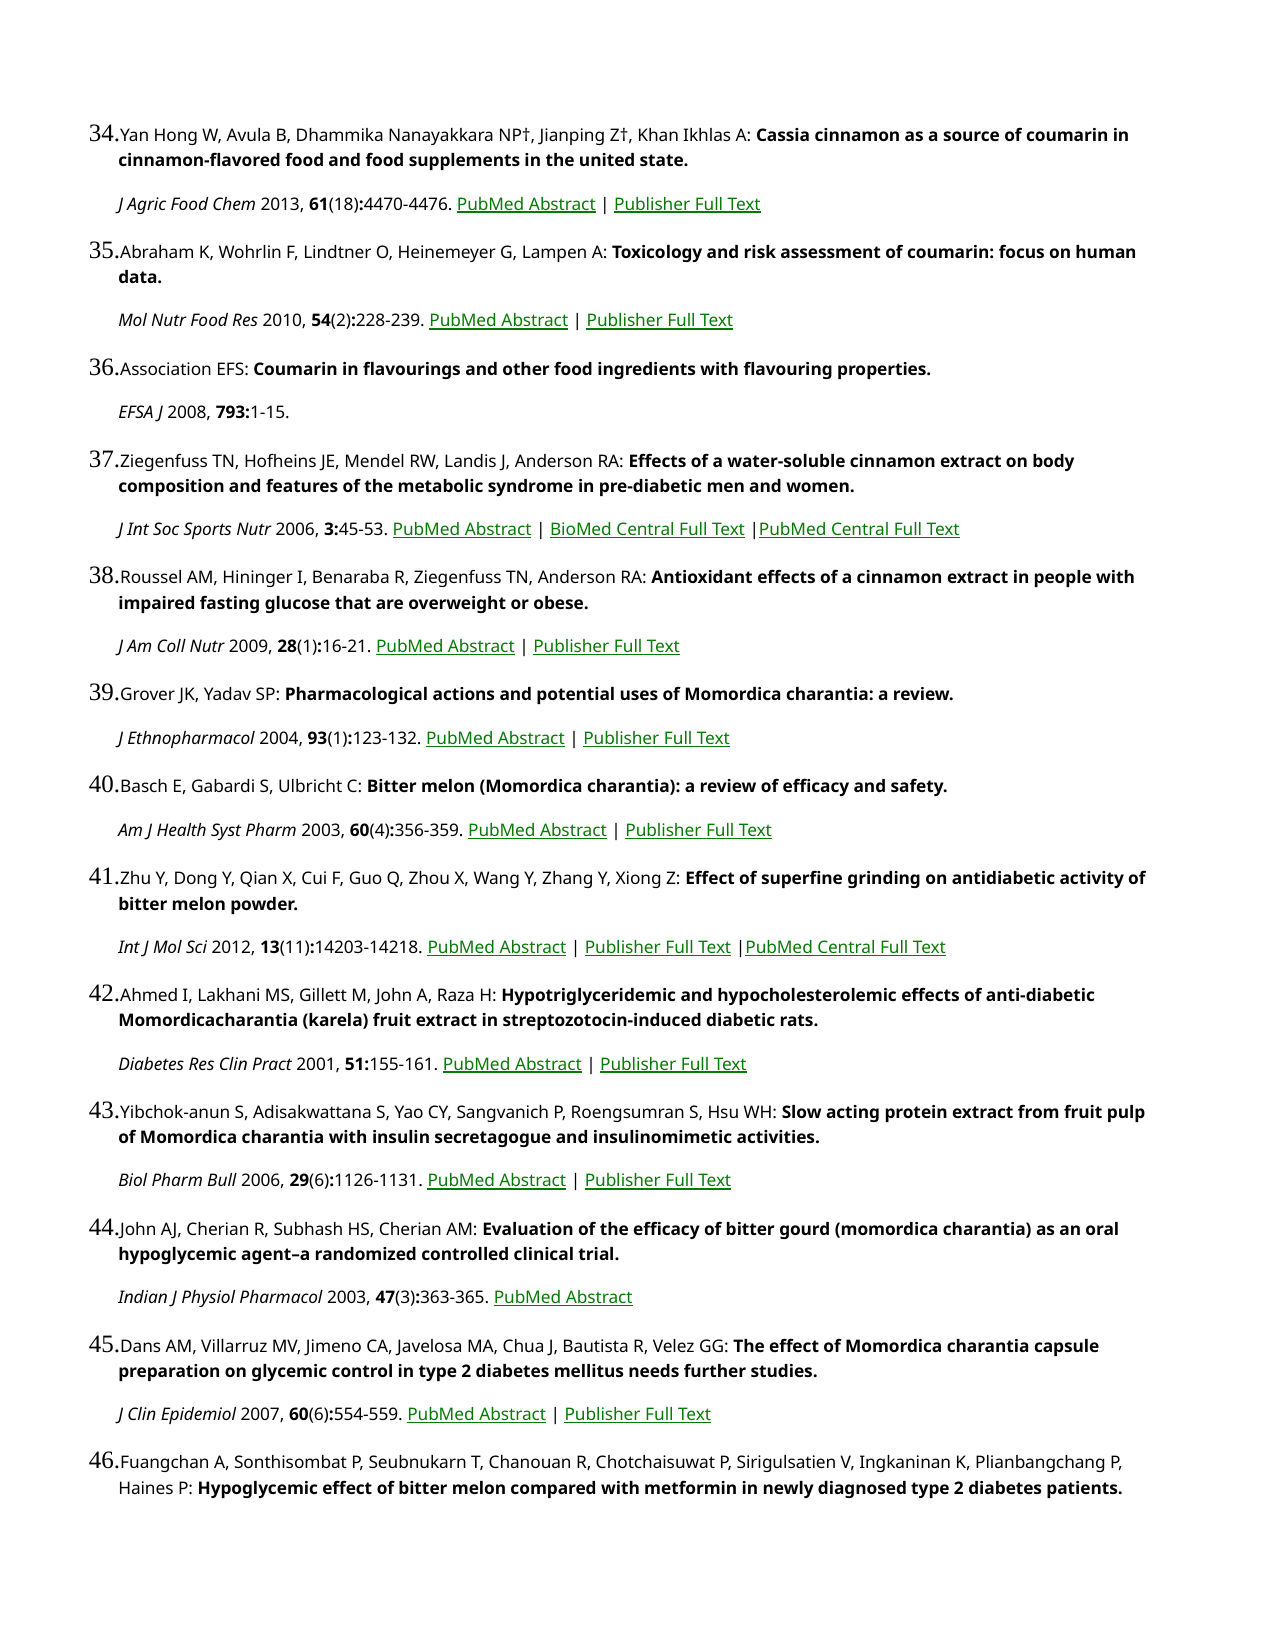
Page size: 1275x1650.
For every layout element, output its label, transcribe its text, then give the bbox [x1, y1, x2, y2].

list Am J Health Syst Pharm 2003, 60(4):356-359. PubMed Abstract | Publisher Full Text [118, 798, 1157, 861]
list Fuangchan A, Sonthisombat P, Seubnukarn T, Chanouan R, Chotchaisuwat P, Sirigulsatien V, Ingkaninan K, Plianbangchang P, Haines P: Hypoglycemic effect of bitter melon compared with metformin in newly diagnosed type 2 diabetes patients. [118, 1446, 1157, 1499]
list Yan Hong W, Avula B, Dhammika Nanayakkara NP†, Jianping Z†, Khan Ikhlas A: Cassia cinnamon as a source of coumarin in cinnamon-flavored food and food supplements in the united state. [118, 118, 1157, 172]
list Ziegenfuss TN, Hofheins JE, Mendel RW, Landis J, Anderson RA: Effects of a water-soluble cinnamon extract on body composition and features of the metabolic syndrome in pre-diabetic men and women. [118, 444, 1157, 497]
list J Ethnopharmacol 2004, 93(1):123-132. PubMed Abstract | Publisher Full Text [118, 706, 1157, 769]
list Mol Nutr Food Res 2010, 54(2):228-239. PubMed Abstract | Publisher Full Text [118, 289, 1157, 352]
list Int J Mol Sci 2012, 13(11):14203-14218. PubMed Abstract | Publisher Full Text |PubMed Central Full Text [118, 915, 1157, 978]
list Biol Pharm Bull 2006, 29(6):1126-1131. PubMed Abstract | Publisher Full Text [118, 1149, 1157, 1212]
list Ahmed I, Lakhani MS, Gillett M, John A, Raza H: Hypotriglyceridemic and hypocholesterolemic effects of anti-diabetic Momordicacharantia (karela) fruit extract in streptozotocin-induced diabetic rats. [118, 978, 1157, 1032]
list Yibchok-anun S, Adisakwattana S, Yao CY, Sangvanich P, Roengsumran S, Hsu WH: Slow acting protein extract from fruit pulp of Momordica charantia with insulin secretagogue and insulinomimetic activities. [118, 1095, 1157, 1149]
list Association EFS: Coumarin in flavourings and other food ingredients with flavouring properties. [118, 352, 1157, 381]
list Grover JK, Yadav SP: Pharmacological actions and potential uses of Momordica charantia: a review. [118, 677, 1157, 706]
list Dans AM, Villarruz MV, Jimeno CA, Javelosa MA, Chua J, Bautista R, Velez GG: The effect of Momordica charantia capsule preparation on glycemic control in type 2 diabetes mellitus needs further studies. [118, 1329, 1157, 1382]
list Abraham K, Wohrlin F, Lindtner O, Heinemeyer G, Lampen A: Toxicology and risk assessment of coumarin: focus on human data. [118, 235, 1157, 289]
list J Agric Food Chem 2013, 61(18):4470-4476. PubMed Abstract | Publisher Full Text [118, 172, 1157, 235]
list J Clin Epidemiol 2007, 60(6):554-559. PubMed Abstract | Publisher Full Text [118, 1382, 1157, 1446]
list Zhu Y, Dong Y, Qian X, Cui F, Guo Q, Zhou X, Wang Y, Zhang Y, Xiong Z: Effect of superfine grinding on antidiabetic activity of bitter melon powder. [118, 861, 1157, 915]
list J Int Soc Sports Nutr 2006, 3:45-53. PubMed Abstract | BioMed Central Full Text |PubMed Central Full Text [118, 497, 1157, 561]
list Indian J Physiol Pharmacol 2003, 47(3):363-365. PubMed Abstract [118, 1266, 1157, 1329]
list EFSA J 2008, 793:1-15. [118, 381, 1157, 444]
list Roussel AM, Hininger I, Benaraba R, Ziegenfuss TN, Anderson RA: Antioxidant effects of a cinnamon extract in people with impaired fasting glucose that are overweight or obese. [118, 561, 1157, 614]
list John AJ, Cherian R, Subhash HS, Cherian AM: Evaluation of the efficacy of bitter gourd (momordica charantia) as an oral hypoglycemic agent–a randomized controlled clinical trial. [118, 1212, 1157, 1266]
list J Am Coll Nutr 2009, 28(1):16-21. PubMed Abstract | Publisher Full Text [118, 614, 1157, 677]
list Diabetes Res Clin Pract 2001, 51:155-161. PubMed Abstract | Publisher Full Text [118, 1032, 1157, 1095]
list Basch E, Gabardi S, Ulbricht C: Bitter melon (Momordica charantia): a review of efficacy and safety. [118, 769, 1157, 798]
